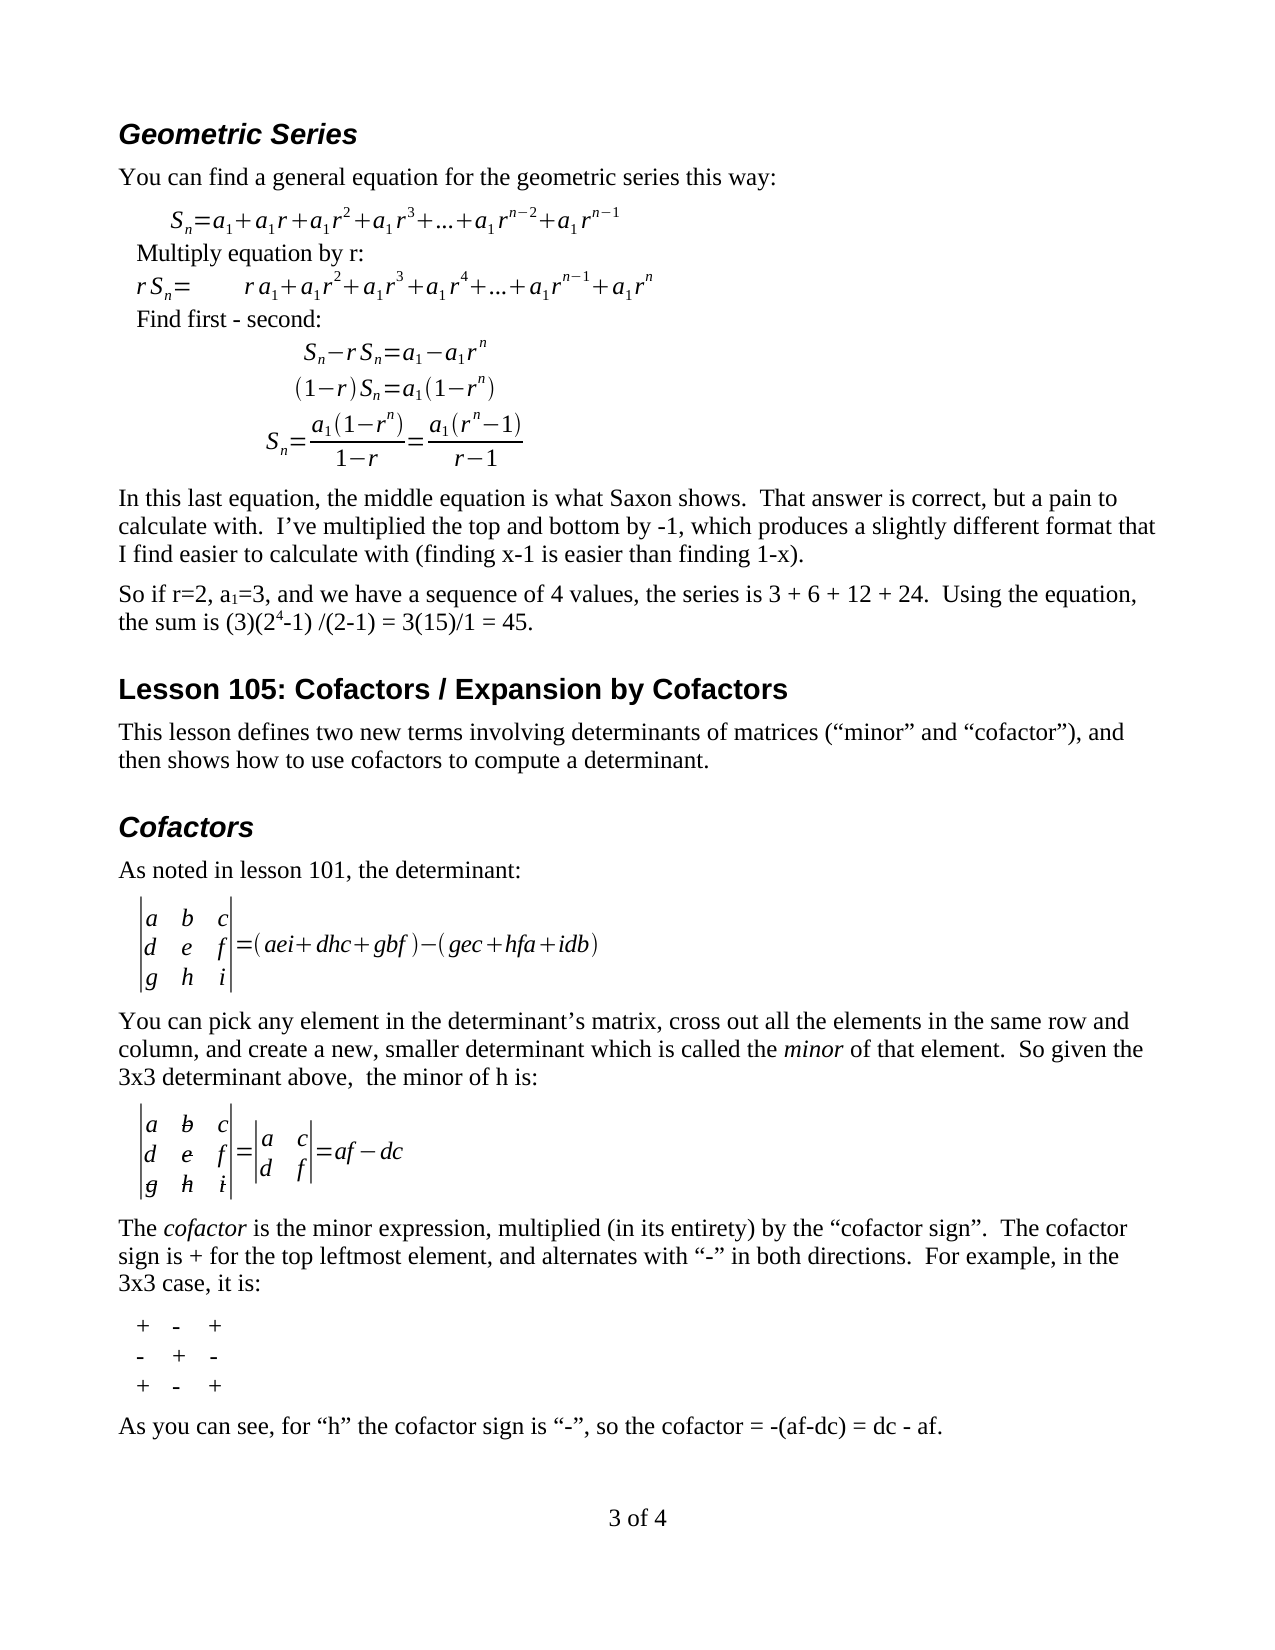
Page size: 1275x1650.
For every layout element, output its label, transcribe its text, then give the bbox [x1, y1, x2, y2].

subtitle Lesson 105: Cofactors / Expansion by Cofactors [118, 673, 1157, 706]
text As noted in lesson 101, the determinant: [118, 856, 1157, 884]
text This lesson defines two new terms involving determinants of matrices (“minor” and “cofactor”), and then shows how to use cofactors to compute a determinant. [118, 718, 1157, 773]
text You can find a general equation for the geometric series this way: [118, 163, 1157, 191]
subtitle Geometric Series [118, 118, 1157, 151]
text You can pick any element in the determinant’s matrix, cross out all the elements in the same row and column, and create a new, smaller determinant which is called the minor of that element. So given the 3x3 determinant above, the minor of h is: [118, 1007, 1157, 1091]
text In this last equation, the middle equation is what Saxon shows. That answer is correct, but a pain to calculate with. I’ve multiplied the top and bottom by -1, which produces a slightly different format that I find easier to calculate with (finding x-1 is easier than finding 1-x). [118, 484, 1157, 568]
text As you can see, for “h” the cofactor sign is “-”, so the cofactor = -(af-dc) = dc - af. [118, 1412, 1157, 1439]
subtitle Cofactors [118, 811, 1157, 844]
text The cofactor is the minor expression, multiplied (in its entirety) by the “cofactor sign”. The cofactor sign is + for the top leftmost element, and alternates with “-” in both directions. For example, in the 3x3 case, it is: [118, 1214, 1157, 1297]
text So if r=2, a1=3, and we have a sequence of 4 values, the series is 3 + 6 + 12 + 24. Using the equation, the sum is (3)(24-1) /(2-1) = 3(15)/1 = 45. [118, 580, 1157, 636]
